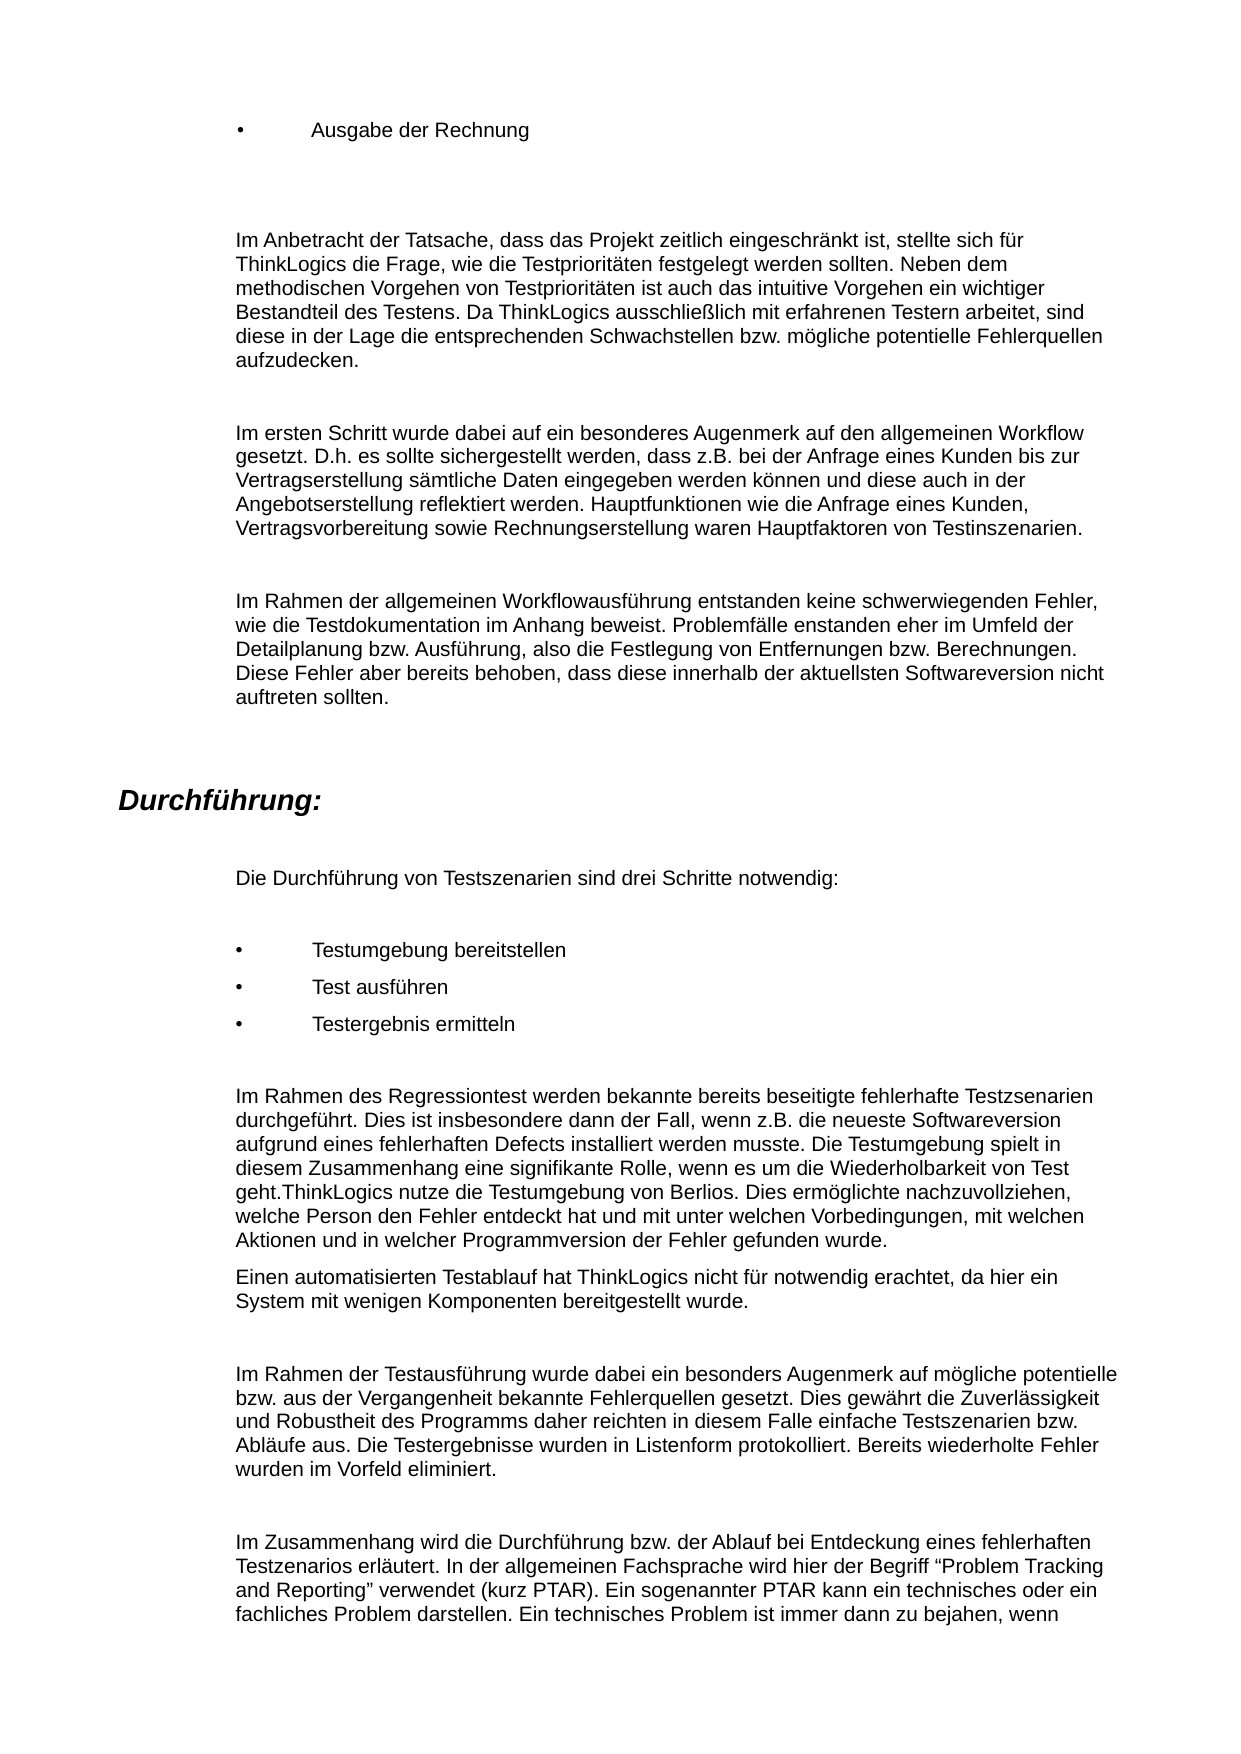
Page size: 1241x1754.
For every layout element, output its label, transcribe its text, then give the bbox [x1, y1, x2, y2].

text Im ersten Schritt wurde dabei auf ein besonderes Augenmerk auf den allgemeinen Workflow gesetzt. D.h. es sollte sichergestellt werden, dass z.B. bei der Anfrage eines Kunden bis zur Vertragserstellung sämtliche Daten eingegeben werden können und diese auch in der Angebotserstellung reflektiert werden. Hauptfunktionen wie die Anfrage eines Kunden, Vertragsvorbereitung sowie Rechnungserstellung waren Hauptfaktoren von Testinszenarien. [235, 420, 1122, 540]
text Im Anbetracht der Tatsache, dass das Projekt zeitlich eingeschränkt ist, stellte sich für ThinkLogics die Frage, wie die Testprioritäten festgelegt werden sollten. Neben dem methodischen Vorgehen von Testprioritäten ist auch das intuitive Vorgehen ein wichtiger Bestandteil des Testens. Da ThinkLogics ausschließlich mit erfahrenen Testern arbeitet, sind diese in der Lage die entsprechenden Schwachstellen bzw. mögliche potentielle Fehlerquellen aufzudecken. [235, 228, 1122, 371]
text Im Zusammenhang wird die Durchführung bzw. der Ablauf bei Entdeckung eines fehlerhaften Testzenarios erläutert. In der allgemeinen Fachsprache wird hier der Begriff “Problem Tracking and Reporting” verwendet (kurz PTAR). Ein sogenannter PTAR kann ein technisches oder ein fachliches Problem darstellen. Ein technisches Problem ist immer dann zu bejahen, wenn [235, 1530, 1122, 1626]
list Testergebnis ermitteln [235, 1011, 1122, 1035]
text Die Durchführung von Testszenarien sind drei Schritte notwendig: [235, 865, 1122, 889]
text Im Rahmen der allgemeinen Workflowausführung entstanden keine schwerwiegenden Fehler, wie die Testdokumentation im Anhang beweist. Problemfälle enstanden eher im Umfeld der Detailplanung bzw. Ausführung, also die Festlegung von Entfernungen bzw. Berechnungen. Diese Fehler aber bereits behoben, dass diese innerhalb der aktuellsten Softwareversion nicht auftreten sollten. [235, 589, 1122, 709]
subtitle Durchführung: [118, 783, 1122, 816]
text Einen automatisierten Testablauf hat ThinkLogics nicht für notwendig erachtet, da hier ein System mit wenigen Komponenten bereitgestellt wurde. [235, 1264, 1122, 1312]
list Ausgabe der Rechnung [237, 118, 1122, 142]
text Im Rahmen des Regressiontest werden bekannte bereits beseitigte fehlerhafte Testzsenarien durchgeführt. Dies ist insbesondere dann der Fall, wenn z.B. die neueste Softwareversion aufgrund eines fehlerhaften Defects installiert werden musste. Die Testumgebung spielt in diesem Zusammenhang eine signifikante Rolle, wenn es um die Wiederholbarkeit von Test geht.ThinkLogics nutze die Testumgebung von Berlios. Dies ermöglichte nachzuvollziehen, welche Person den Fehler entdeckt hat und mit unter welchen Vorbedingungen, mit welchen Aktionen und in welcher Programmversion der Fehler gefunden wurde. [235, 1084, 1122, 1252]
list Test ausführen [235, 975, 1122, 999]
text Im Rahmen der Testausführung wurde dabei ein besonders Augenmerk auf mögliche potentielle bzw. aus der Vergangenheit bekannte Fehlerquellen gesetzt. Dies gewährt die Zuverlässigkeit und Robustheit des Programms daher reichten in diesem Falle einfache Testszenarien bzw. Abläufe aus. Die Testergebnisse wurden in Listenform protokolliert. Bereits wiederholte Fehler wurden im Vorfeld eliminiert. [235, 1361, 1122, 1481]
list Testumgebung bereitstellen [235, 938, 1122, 962]
